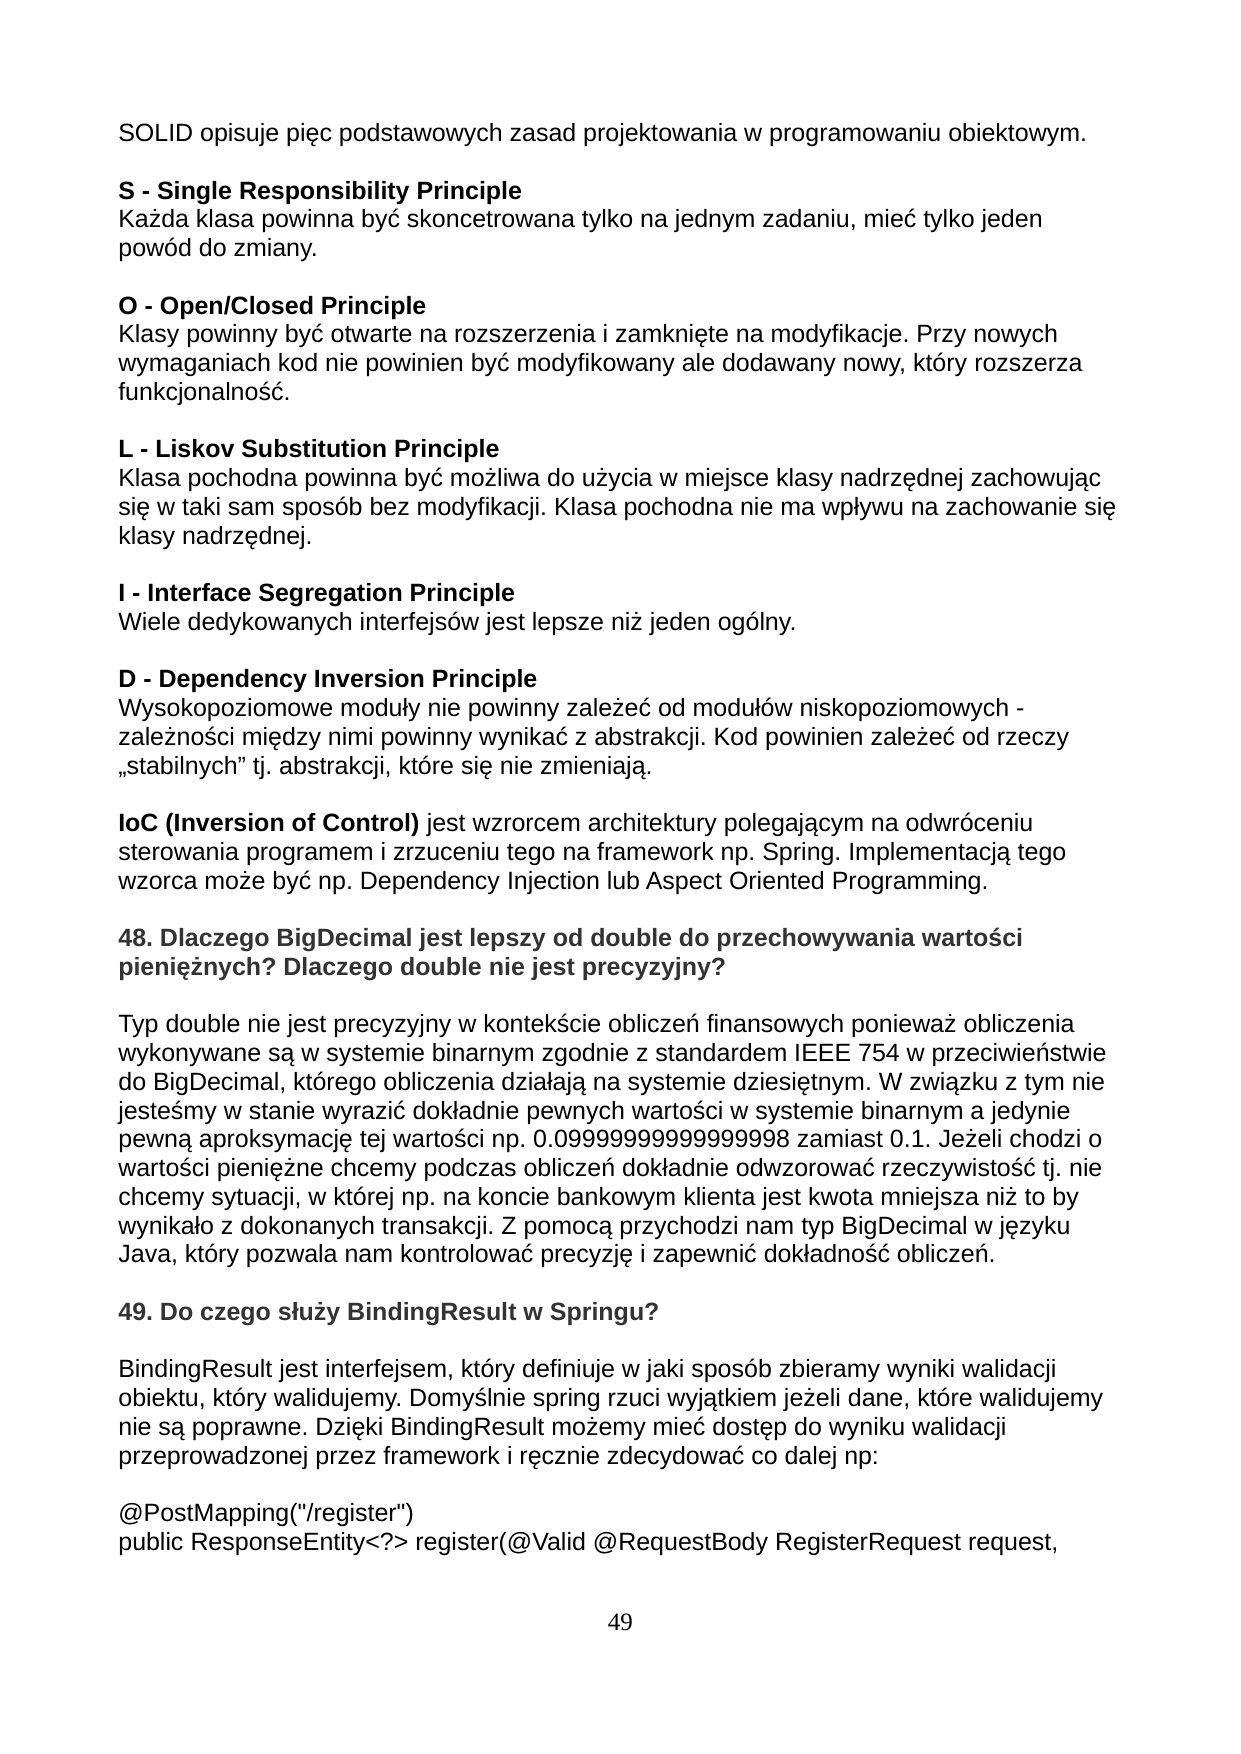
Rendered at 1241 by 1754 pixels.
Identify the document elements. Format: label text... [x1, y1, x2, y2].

text Klasy powinny być otwarte na rozszerzenia i zamknięte na modyfikacje. Przy nowych wymaganiach kod nie powinien być modyfikowany ale dodawany nowy, który rozszerza funkcjonalność. [118, 319, 1122, 406]
subtitle 48. Dlaczego BigDecimal jest lepszy od double do przechowywania wartości pieniężnych? Dlaczego double nie jest precyzyjny? [118, 923, 1122, 981]
text O - Open/Closed Principle [118, 291, 1122, 319]
text BindingResult jest interfejsem, który definiuje w jaki sposób zbieramy wyniki walidacji obiektu, który walidujemy. Domyślnie spring rzuci wyjątkiem jeżeli dane, które walidujemy nie są poprawne. Dzięki BindingResult możemy mieć dostęp do wyniku walidacji przeprowadzonej przez framework i ręcznie zdecydować co dalej np: [118, 1354, 1122, 1469]
text IoC (Inversion of Control) jest wzrorcem architektury polegającym na odwróceniu sterowania programem i zrzuceniu tego na framework np. Spring. Implementacją tego wzorca może być np. Dependency Injection lub Aspect Oriented Programming. [118, 808, 1122, 894]
text L - Liskov Substitution Principle [118, 434, 1122, 463]
text D - Dependency Inversion Principle [118, 664, 1122, 693]
text Klasa pochodna powinna być możliwa do użycia w miejsce klasy nadrzędnej zachowując się w taki sam sposób bez modyfikacji. Klasa pochodna nie ma wpływu na zachowanie się klasy nadrzędnej. [118, 463, 1122, 549]
text Każda klasa powinna być skoncetrowana tylko na jednym zadaniu, mieć tylko jeden powód do zmiany. [118, 204, 1122, 262]
text I - Interface Segregation Principle [118, 578, 1122, 607]
text @PostMapping("/register") [118, 1498, 1122, 1527]
text S - Single Responsibility Principle [118, 176, 1122, 204]
text public ResponseEntity<?> register(@Valid @RequestBody RegisterRequest request, [118, 1527, 1122, 1556]
text Wiele dedykowanych interfejsów jest lepsze niż jeden ogólny. [118, 607, 1122, 636]
text SOLID opisuje pięc podstawowych zasad projektowania w programowaniu obiektowym. [118, 118, 1122, 147]
subtitle 49. Do czego służy BindingResult w Springu? [118, 1297, 1122, 1326]
text Typ double nie jest precyzyjny w kontekście obliczeń finansowych ponieważ obliczenia wykonywane są w systemie binarnym zgodnie z standardem IEEE 754 w przeciwieństwie do BigDecimal, którego obliczenia działają na systemie dziesiętnym. W związku z tym nie jesteśmy w stanie wyrazić dokładnie pewnych wartości w systemie binarnym a jedynie pewną aproksymację tej wartości np. 0.09999999999999998 zamiast 0.1. Jeżeli chodzi o wartości pieniężne chcemy podczas obliczeń dokładnie odwzorować rzeczywistość tj. nie chcemy sytuacji, w której np. na koncie bankowym klienta jest kwota mniejsza niż to by wynikało z dokonanych transakcji. Z pomocą przychodzi nam typ BigDecimal w języku Java, który pozwala nam kontrolować precyzję i zapewnić dokładność obliczeń. [118, 1009, 1122, 1268]
text Wysokopoziomowe moduły nie powinny zależeć od modułów niskopoziomowych - zależności między nimi powinny wynikać z abstrakcji. Kod powinien zależeć od rzeczy „stabilnych” tj. abstrakcji, które się nie zmieniają. [118, 693, 1122, 779]
